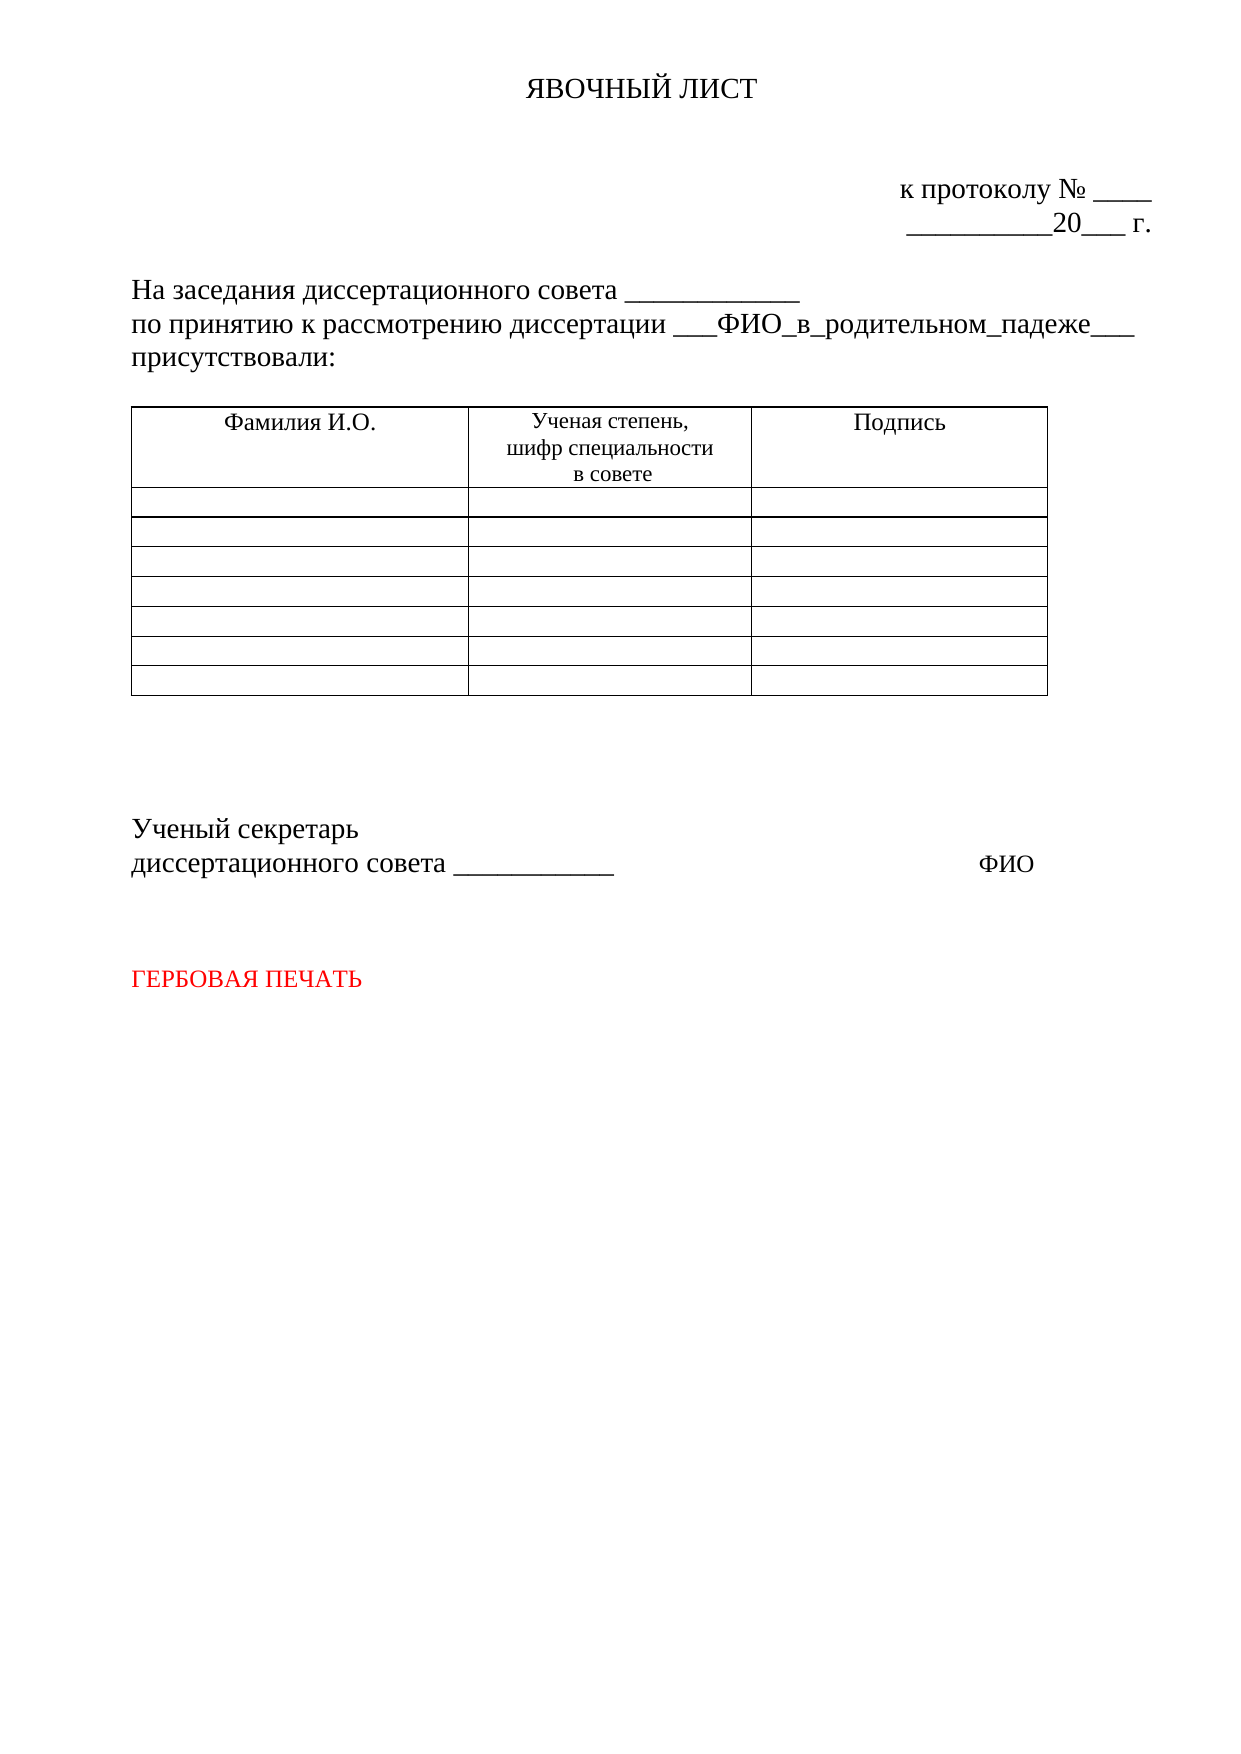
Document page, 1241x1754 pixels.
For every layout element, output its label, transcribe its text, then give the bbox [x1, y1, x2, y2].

table_cell [469, 666, 751, 695]
table_cell [752, 666, 1047, 695]
table_cell [752, 488, 1047, 516]
text На заседания диссертационного совета ____________ [131, 272, 1152, 306]
table_header Ученая степень, шифр специальности в совете [469, 408, 751, 487]
table_cell [132, 607, 468, 636]
table_cell [752, 577, 1047, 606]
table_cell [752, 607, 1047, 636]
text по принятию к рассмотрению диссертации ___ФИО_в_родительном_падеже___ присутствовали: [131, 306, 1152, 373]
table_cell [469, 607, 751, 636]
table_cell [469, 547, 751, 576]
table_cell [469, 577, 751, 606]
table_cell [469, 637, 751, 665]
table_header Подпись [752, 408, 1047, 487]
text к протоколу № ____ [131, 172, 1152, 205]
table_cell [752, 547, 1047, 576]
text __________20___ г. [500, 205, 1152, 239]
table_header Фамилия И.О. [132, 408, 468, 487]
text ЯВОЧНЫЙ ЛИСТ [131, 71, 1152, 104]
text диссертационного совета ___________ ФИО [131, 845, 1152, 878]
table_cell [469, 518, 751, 546]
text ГЕРБОВАЯ ПЕЧАТЬ [131, 964, 1152, 993]
table_cell [469, 488, 751, 516]
text Ученый секретарь [131, 811, 1152, 845]
table_cell [132, 547, 468, 576]
table_cell [132, 488, 468, 516]
table_cell [132, 518, 468, 546]
table_cell [132, 577, 468, 606]
table_cell [132, 637, 468, 665]
table_cell [132, 666, 468, 695]
table_cell [752, 637, 1047, 665]
table_cell [752, 518, 1047, 546]
